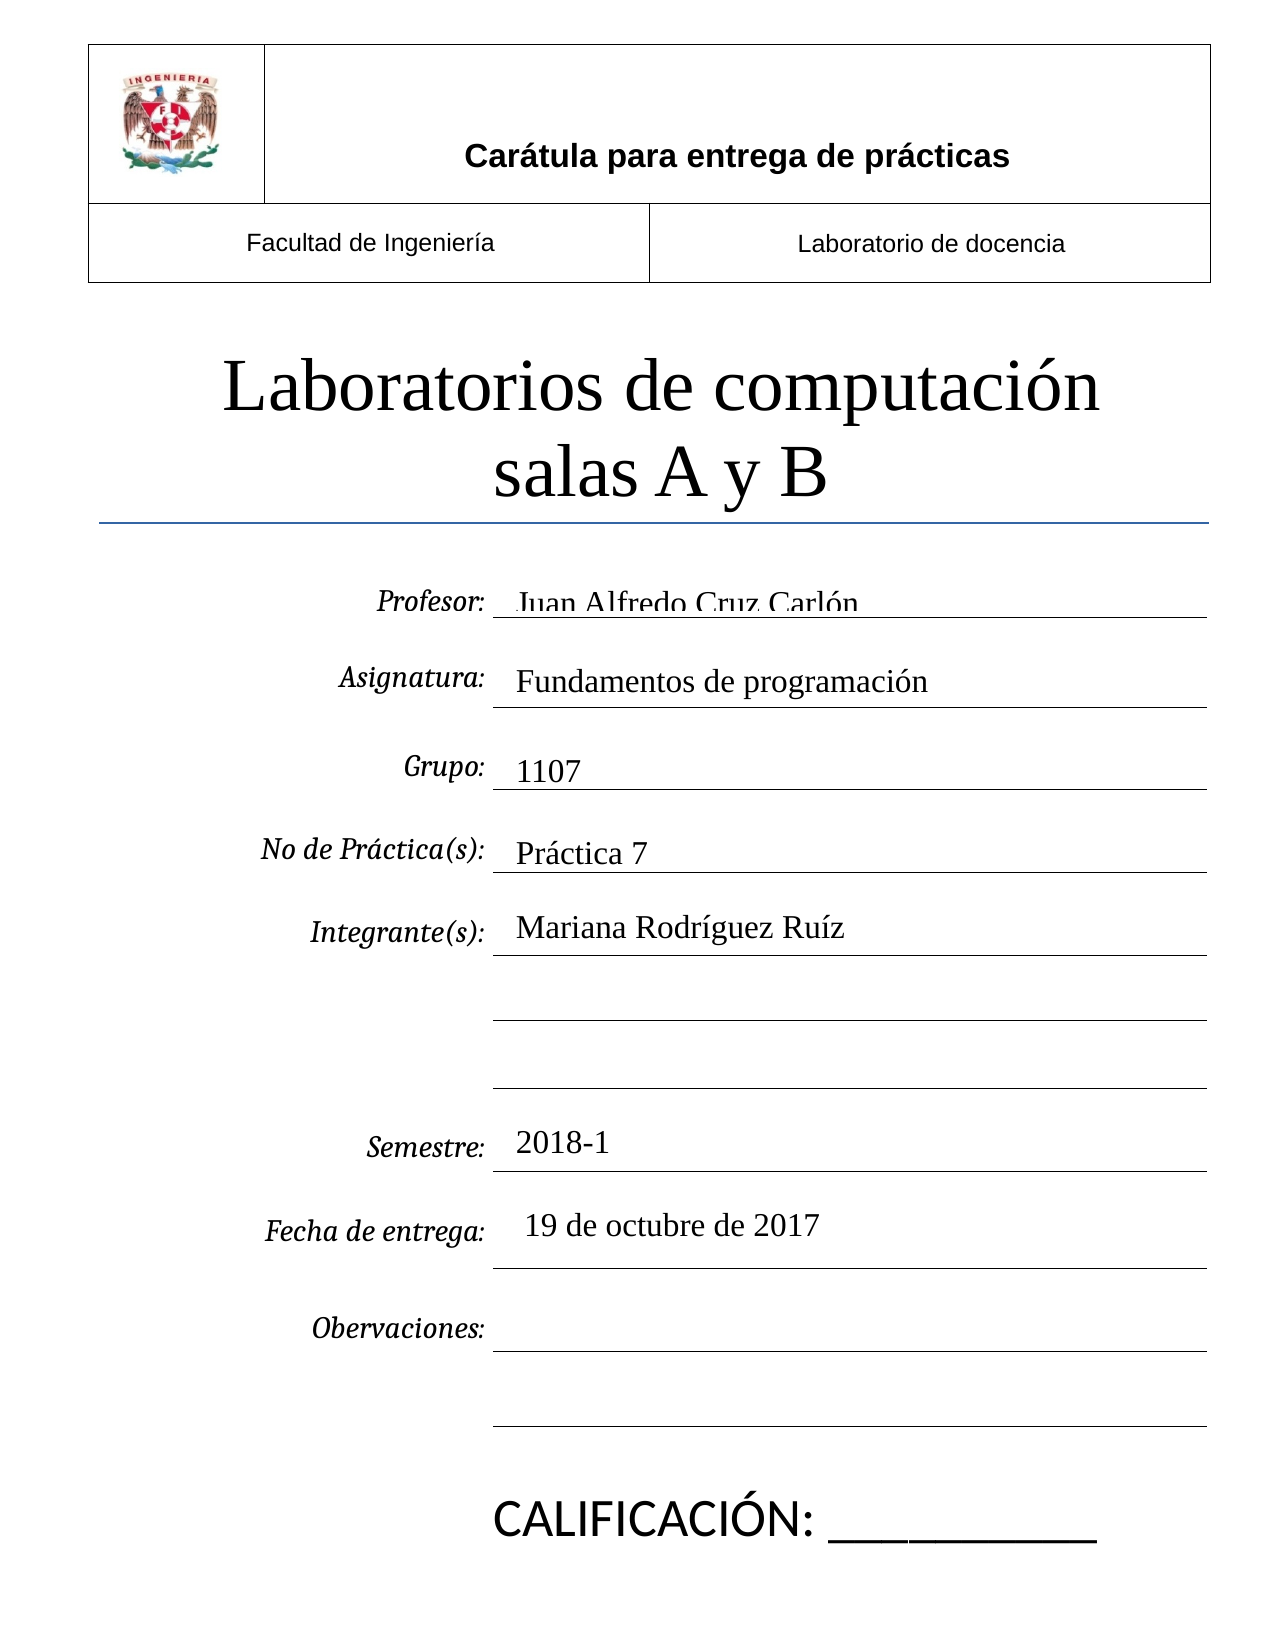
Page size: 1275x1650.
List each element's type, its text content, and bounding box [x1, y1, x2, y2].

table_header Juan Alfredo Cruz Carlón [493, 542, 1207, 617]
table_cell Práctica 7 [493, 790, 1207, 872]
table_cell No de Práctica(s): [118, 789, 493, 872]
table_cell Asignatura: [118, 617, 493, 706]
table_cell 1107 [493, 708, 1207, 789]
table_cell Grupo: [118, 706, 493, 789]
table_cell [493, 1269, 1207, 1351]
table_cell [493, 956, 1207, 1020]
table_cell Obervaciones: [118, 1268, 493, 1351]
table_cell 19 de octubre de 2017 [493, 1172, 1207, 1268]
table_cell [118, 955, 493, 1020]
table_header Carátula para entrega de prácticas [265, 45, 1210, 203]
table_cell Semestre: [118, 1088, 493, 1171]
table_cell Laboratorio de docencia [650, 204, 1210, 282]
text salas A y B [118, 427, 1205, 513]
table_cell 2018-1 [493, 1089, 1207, 1171]
table_header Profesor: [118, 542, 493, 617]
table_cell [493, 1352, 1207, 1426]
table_cell Integrante(s): [118, 872, 493, 954]
table_cell [118, 1020, 493, 1088]
table_header [89, 45, 264, 203]
table_cell Facultad de Ingeniería [89, 204, 649, 282]
table_cell Fundamentos de programación [493, 618, 1207, 706]
table_cell [493, 1021, 1207, 1088]
text CALIFICACIÓN: __________ [118, 1484, 1205, 1550]
text Laboratorios de computación [118, 340, 1205, 427]
table_cell Fecha de entrega: [118, 1171, 493, 1268]
table_cell [118, 1351, 493, 1426]
table_cell Mariana Rodríguez Ruíz [493, 873, 1207, 954]
